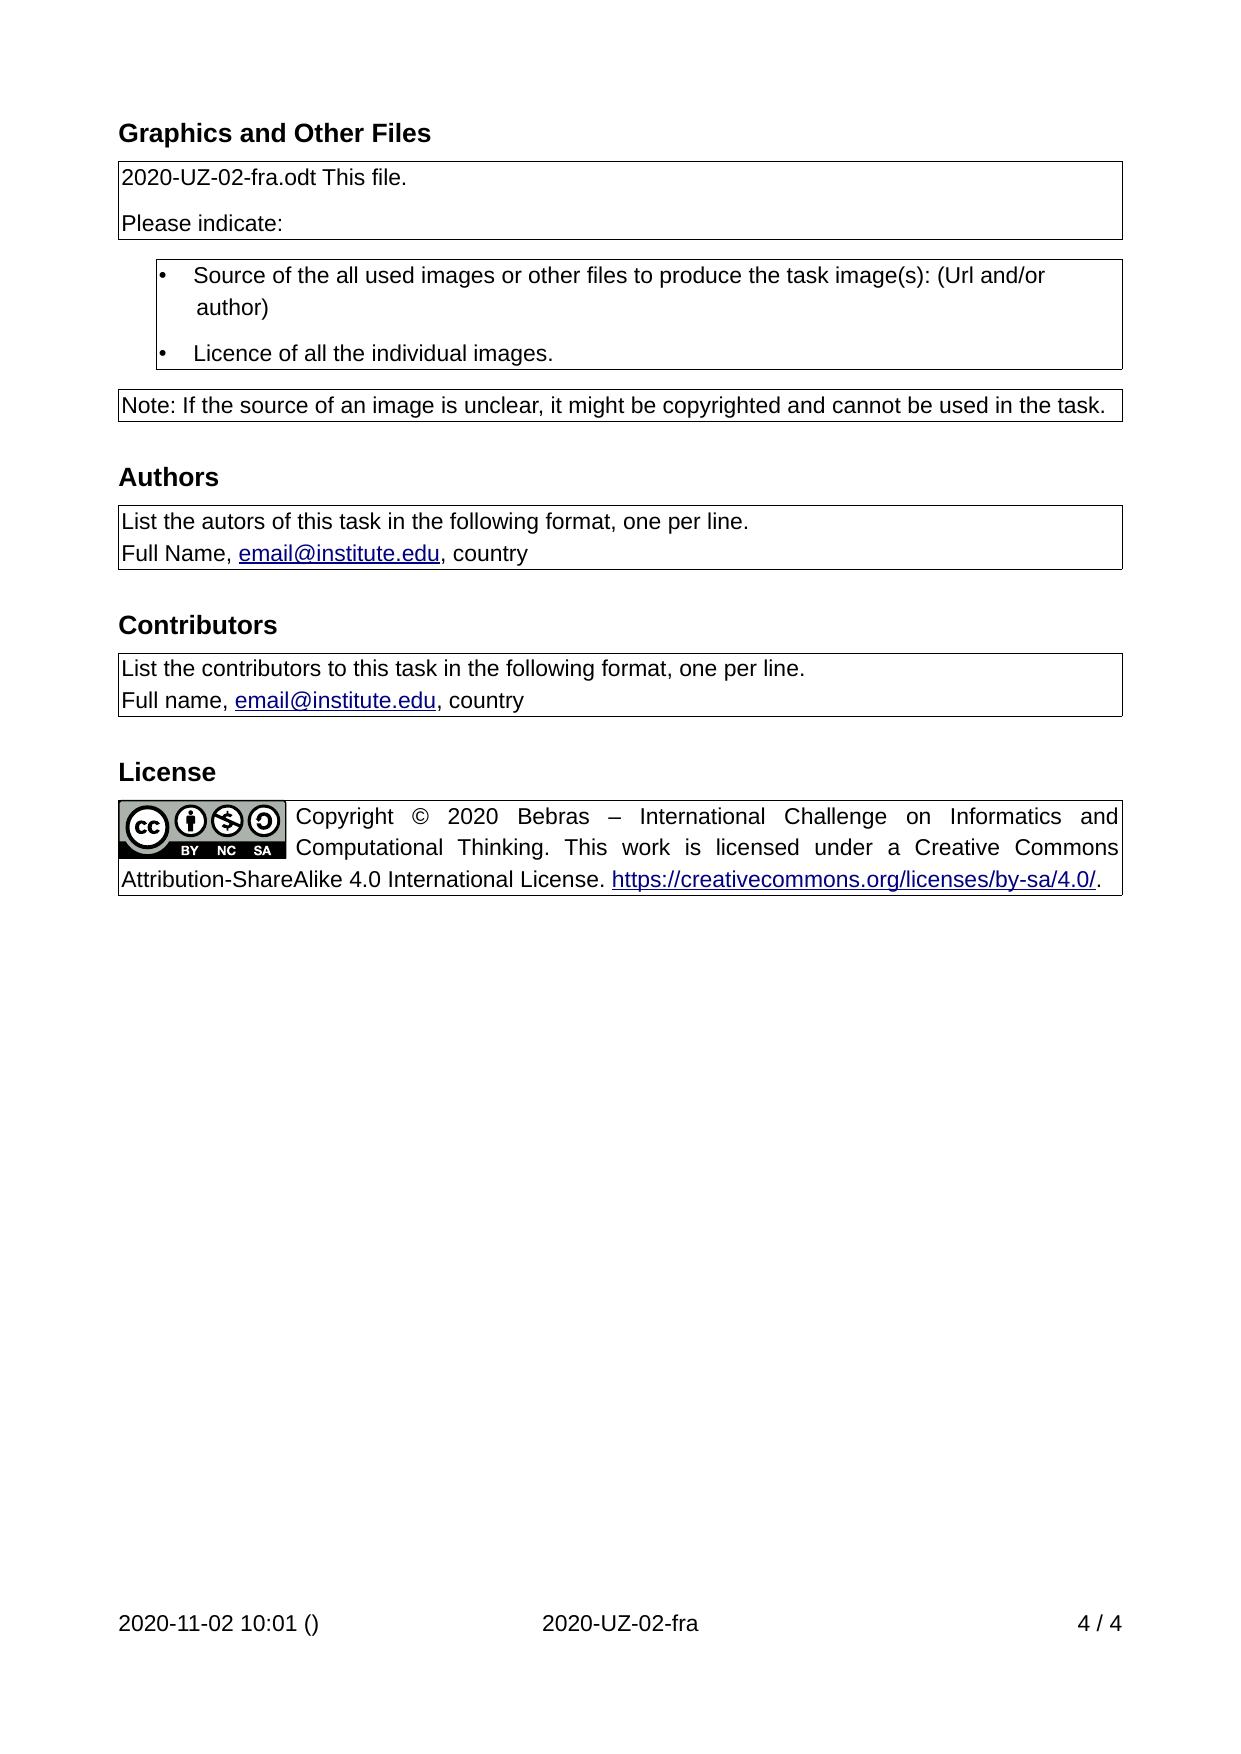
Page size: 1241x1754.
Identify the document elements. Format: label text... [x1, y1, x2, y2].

text 2020-UZ-02-fra.odt This file. [119, 162, 1122, 190]
text Please indicate: [119, 207, 1122, 239]
text List the autors of this task in the following format, one per line. Full Name, email@institute.edu, country [119, 506, 1122, 569]
text List the contributors to this task in the following format, one per line. Full name, email@institute.edu, country [119, 654, 1122, 716]
list Source of the all used images or other files to produce the task image(s): (Url and/or author) [157, 260, 1122, 320]
subtitle Graphics and Other Files [118, 118, 1122, 148]
text Note: If the source of an image is unclear, it might be copyrighted and cannot be used in the task. [119, 390, 1122, 421]
text Copyright © 2020 Bebras – International Challenge on Informatics and Computational Thinking. This work is licensed under a Creative Commons Attribution-ShareAlike 4.0 International License. https://creativecommons.org/licenses/by-sa/4.0/. [119, 801, 1122, 895]
subtitle Authors [118, 462, 1122, 492]
list Licence of all the individual images. [157, 337, 1122, 369]
subtitle License [118, 757, 1122, 787]
subtitle Contributors [118, 609, 1122, 640]
